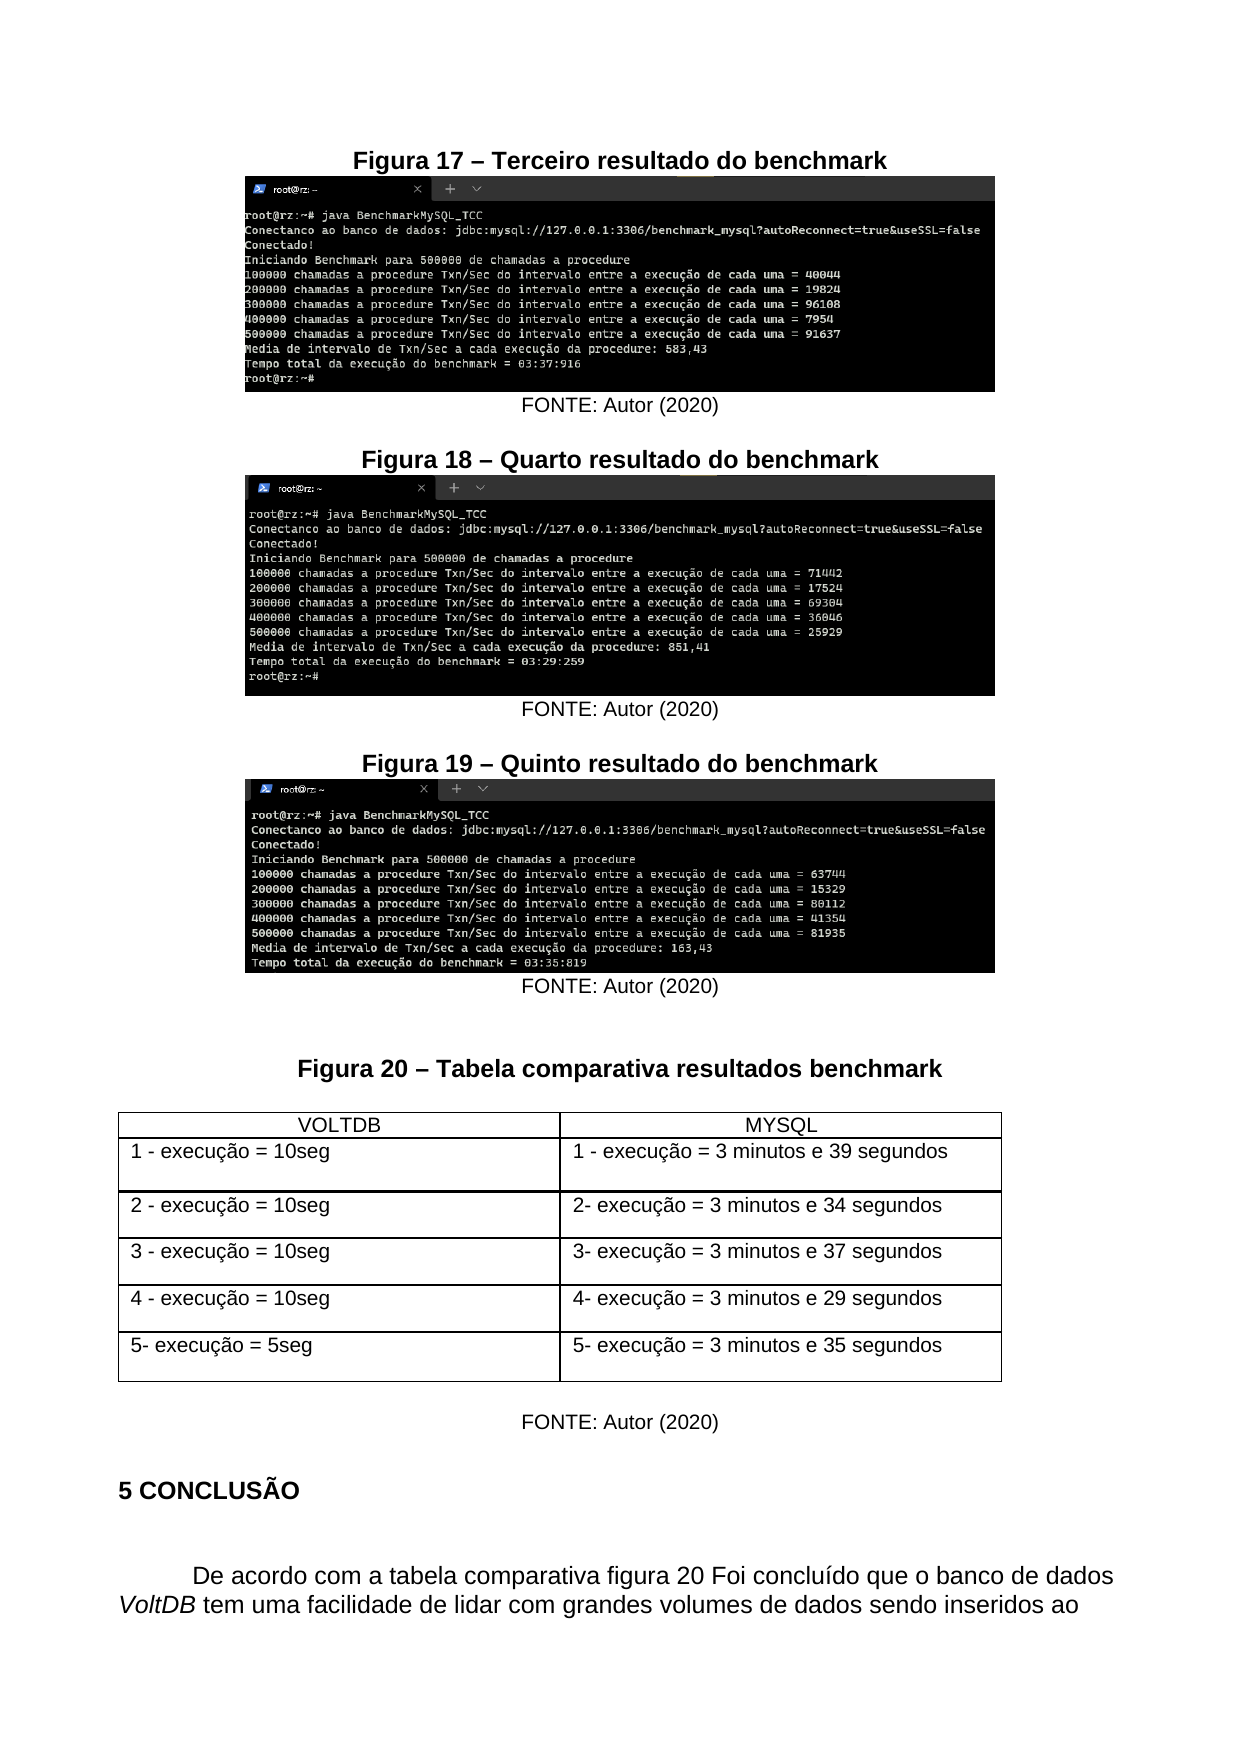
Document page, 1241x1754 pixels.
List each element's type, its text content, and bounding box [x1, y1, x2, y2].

table_cell 1 - execução = 3 minutos e 39 segundos [561, 1139, 1001, 1190]
table_header MYSQL [561, 1113, 1001, 1137]
table_header VOLTDB [119, 1113, 559, 1137]
table_cell 5- execução = 3 minutos e 35 segundos [561, 1333, 1001, 1381]
table_cell 5- execução = 5seg [119, 1333, 559, 1381]
text FONTE: Autor (2020) [118, 974, 1122, 998]
table_cell 1 - execução = 10seg [119, 1139, 559, 1190]
text Figura 19 – Quinto resultado do benchmark [118, 749, 1122, 778]
text De acordo com a tabela comparativa figura 20 Foi concluído que o banco de dados VoltDB tem uma facilidade de lidar com grandes volumes de dados sendo inseridos ao [118, 1561, 1122, 1619]
text FONTE: Autor (2020) [118, 1410, 1122, 1434]
table_cell 3 - execução = 10seg [119, 1239, 559, 1284]
table_cell 4 - execução = 10seg [119, 1286, 559, 1331]
text Figura 17 – Terceiro resultado do benchmark [118, 146, 1122, 175]
table_cell 2- execução = 3 minutos e 34 segundos [561, 1193, 1001, 1237]
table_cell 2 - execução = 10seg [119, 1193, 559, 1237]
text Figura 20 – Tabela comparativa resultados benchmark [118, 1054, 1122, 1083]
table_cell 4- execução = 3 minutos e 29 segundos [561, 1286, 1001, 1331]
text 5 CONCLUSÃO [118, 1476, 1122, 1505]
text Figura 18 – Quarto resultado do benchmark [118, 445, 1122, 474]
table_cell 3- execução = 3 minutos e 37 segundos [561, 1239, 1001, 1284]
text FONTE: Autor (2020) [118, 697, 1122, 721]
text FONTE: Autor (2020) [118, 393, 1122, 417]
